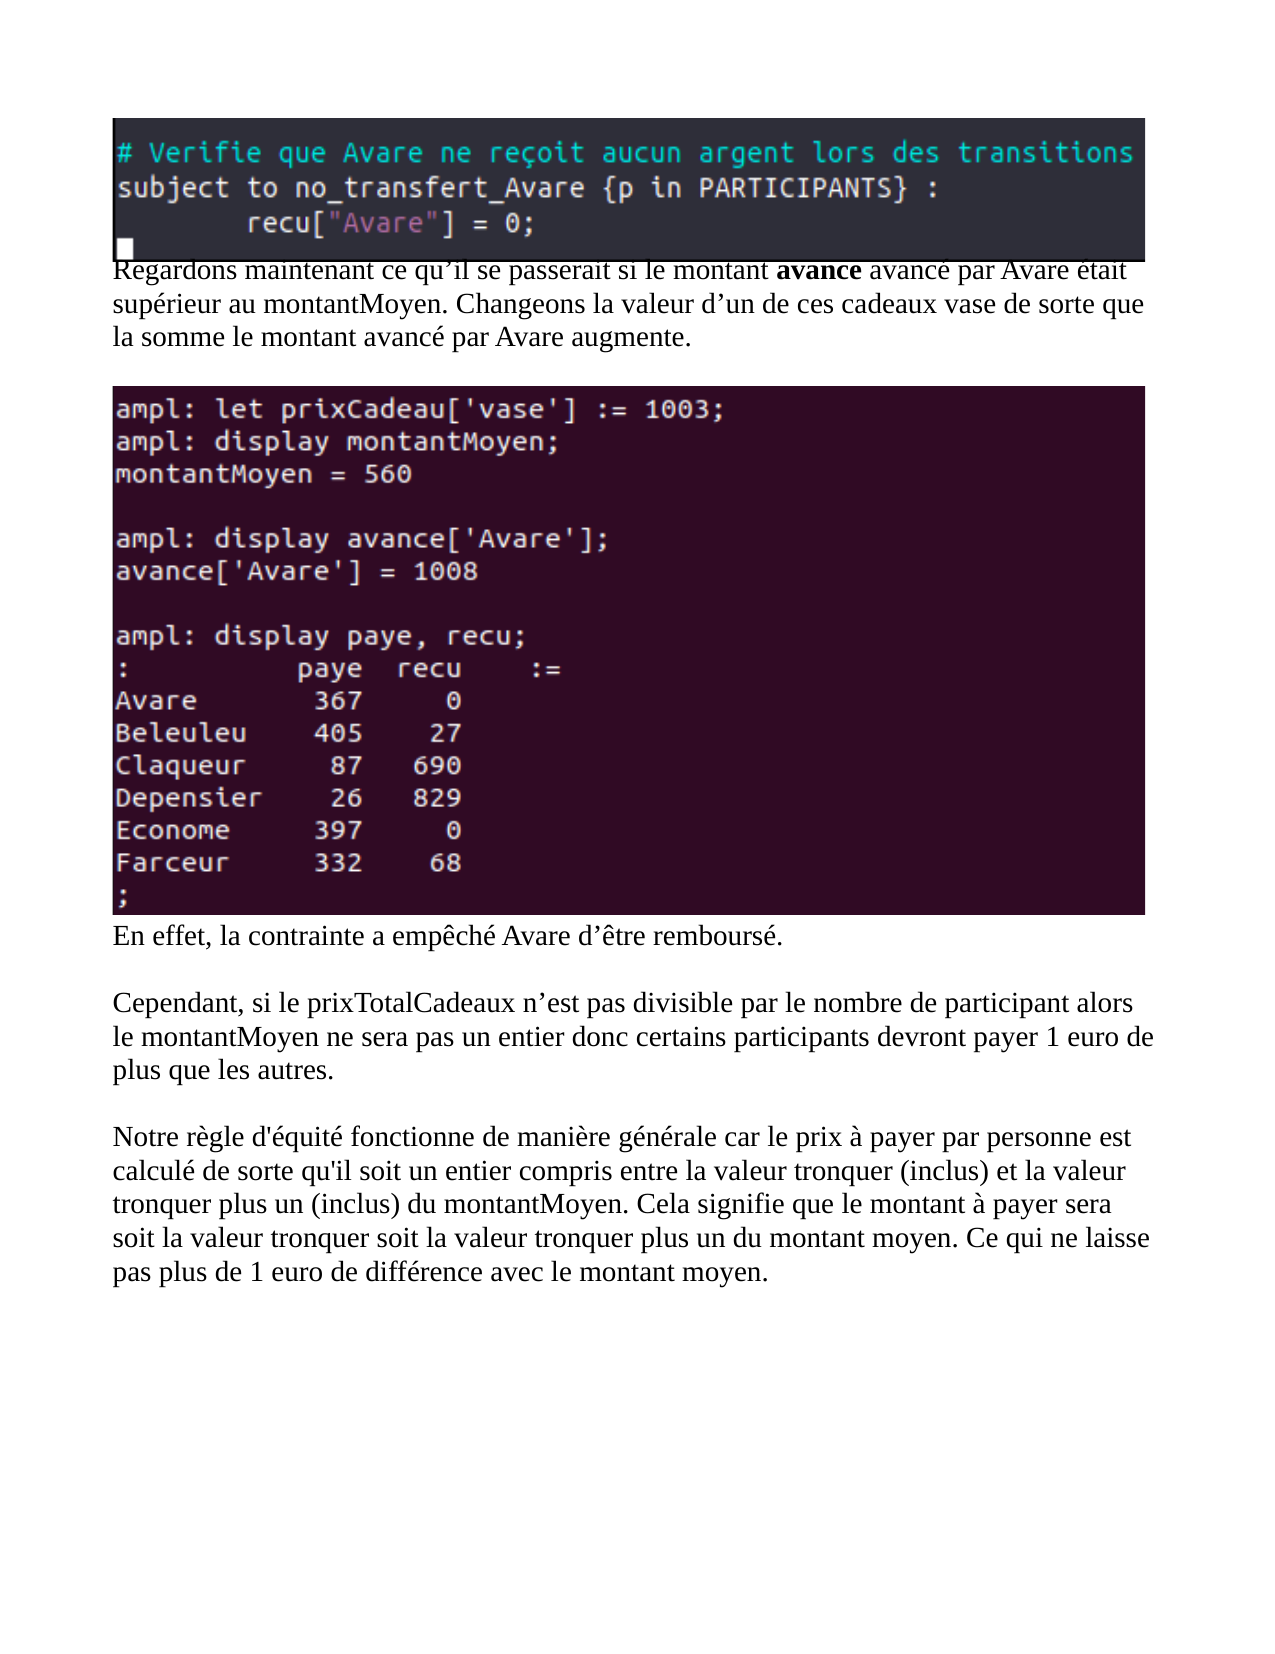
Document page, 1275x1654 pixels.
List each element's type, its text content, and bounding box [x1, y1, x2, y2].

picture [112, 386, 1146, 915]
text En effet, la contrainte a empêché Avare d’être remboursé. [112, 918, 1158, 952]
picture [112, 118, 1146, 262]
text Regardons maintenant ce qu’il se passerait si le montant avance avancé par Avare était supérieur au montantMoyen. Changeons la valeur d’un de ces cadeaux vase de sorte que la somme le montant avancé par Avare augmente. [112, 252, 1158, 353]
text Notre règle d'équité fonctionne de manière générale car le prix à payer par personne est calculé de sorte qu'il soit un entier compris entre la valeur tronquer (inclus) et la valeur tronquer plus un (inclus) du montantMoyen. Cela signifie que le montant à payer sera soit la valeur tronquer soit la valeur tronquer plus un du montant moyen. Ce qui ne laisse pas plus de 1 euro de différence avec le montant moyen. [112, 1119, 1158, 1287]
text Cependant, si le prixTotalCadeaux n’est pas divisible par le nombre de participant alors le montantMoyen ne sera pas un entier donc certains participants devront payer 1 euro de plus que les autres. [112, 985, 1158, 1086]
